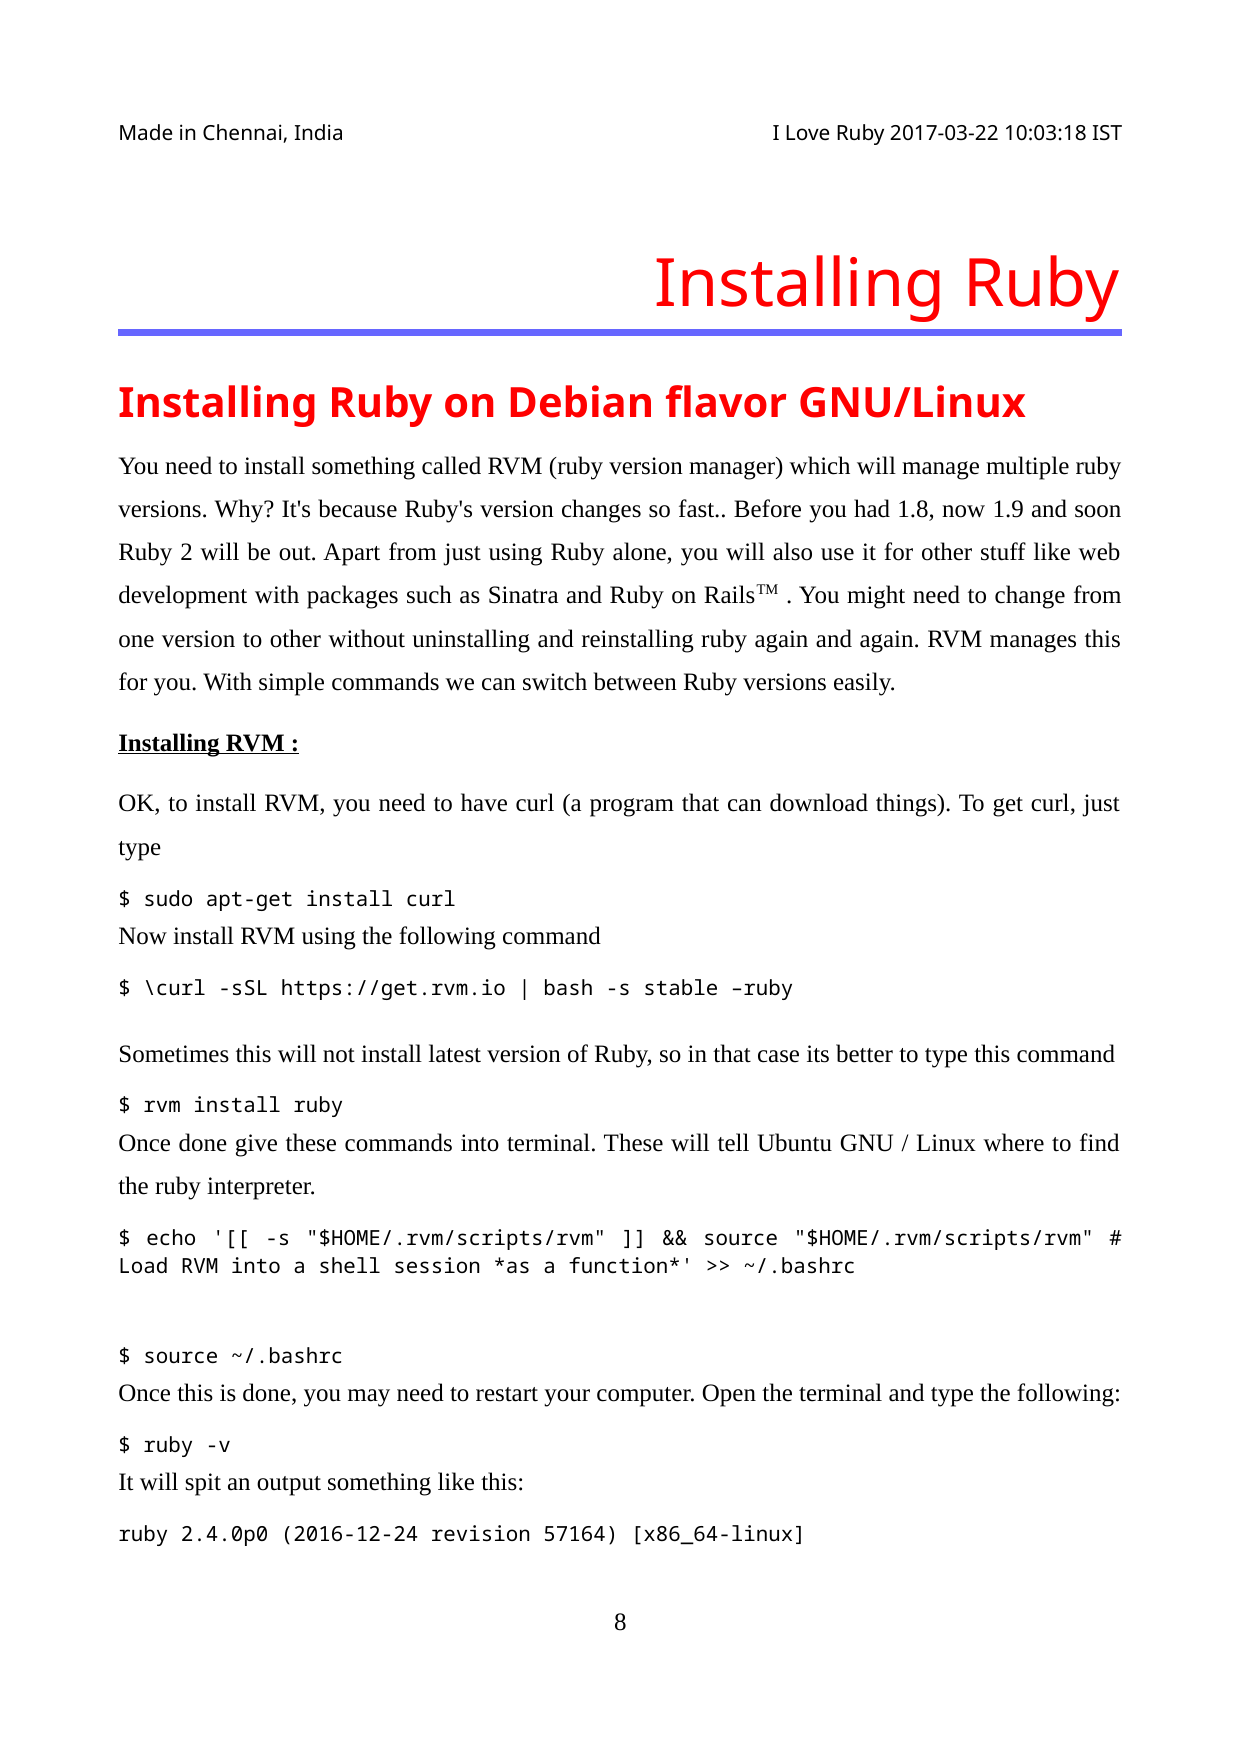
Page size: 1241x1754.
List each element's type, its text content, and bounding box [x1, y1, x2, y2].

text You need to install something called RVM (ruby version manager) which will manage multiple ruby versions. Why? It's because Ruby's version changes so fast.. Before you had 1.8, now 1.9 and soon Ruby 2 will be out. Apart from just using Ruby alone, you will also use it for other stuff like web development with packages such as Sinatra and Ruby on RailsTM . You might need to change from one version to other without uninstalling and reinstalling ruby again and again. RVM manages this for you. With simple commands we can switch between Ruby versions easily. [118, 451, 1122, 696]
text Once this is done, you may need to restart your computer. Open the terminal and type the following: [118, 1378, 1122, 1407]
text $ \curl -sSL https://get.rvm.io | bash -s stable –ruby [118, 973, 1122, 1001]
text ruby 2.4.0p0 (2016-12-24 revision 57164) [x86_64-linux] [118, 1519, 1122, 1548]
text $ ruby -v [118, 1430, 1122, 1458]
text $ source ~/.bashrc [118, 1341, 1122, 1369]
subtitle Installing Ruby [118, 233, 1122, 329]
text $ rvm install ruby [118, 1091, 1122, 1119]
text It will spit an output something like this: [118, 1467, 1122, 1496]
text $ sudo apt-get install curl [118, 884, 1122, 912]
subtitle Installing Ruby on Debian flavor GNU/Linux [118, 373, 1122, 430]
text Sometimes this will not install latest version of Ruby, so in that case its better to type this command [118, 1039, 1122, 1067]
text OK, to install RVM, you need to have curl (a program that can download things). To get curl, just type [118, 788, 1122, 860]
text $ echo '[[ -s "$HOME/.rvm/scripts/rvm" ]] && source "$HOME/.rvm/scripts/rvm" # Load RVM into a shell session *as a function*' >> ~/.bashrc [118, 1223, 1122, 1280]
text Once done give these commands into terminal. These will tell Ubuntu GNU / Linux where to find the ruby interpreter. [118, 1128, 1122, 1200]
text Now install RVM using the following command [118, 921, 1122, 950]
text Installing RVM : [118, 728, 1122, 756]
